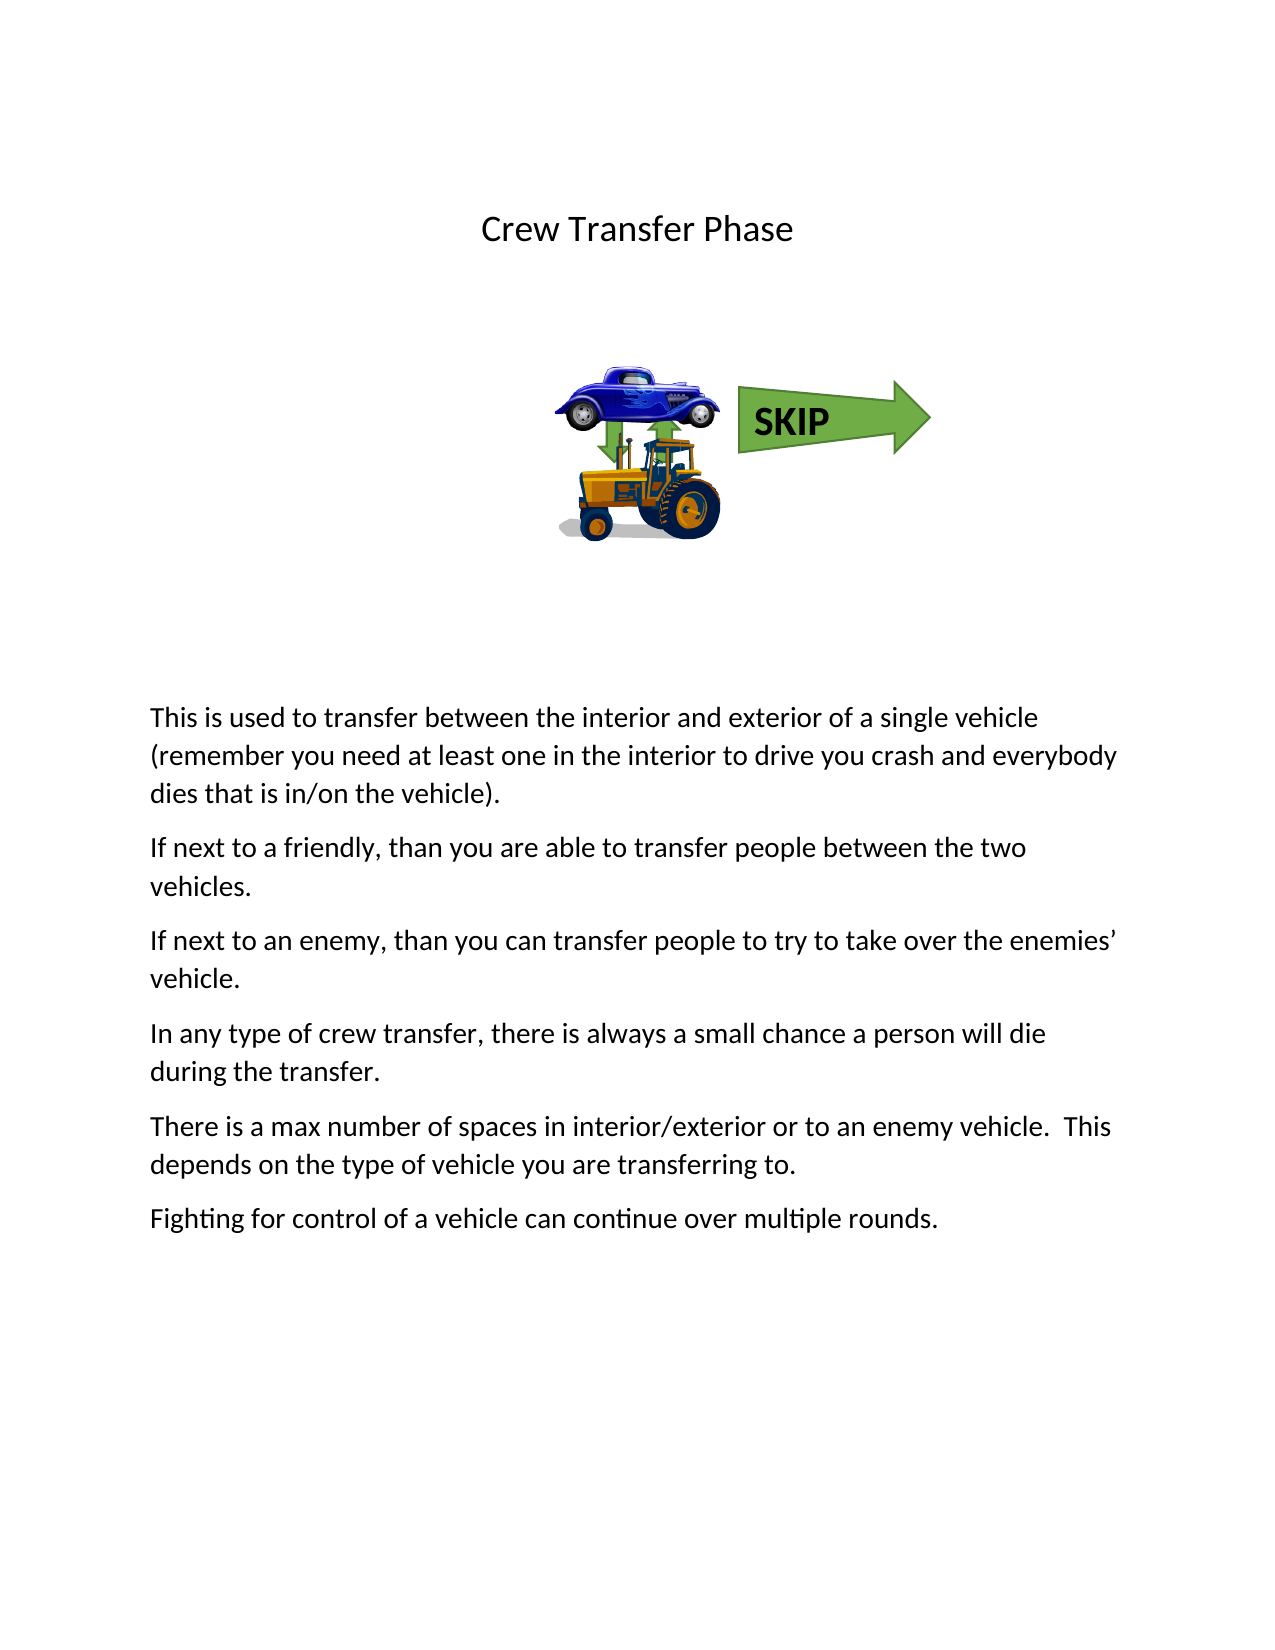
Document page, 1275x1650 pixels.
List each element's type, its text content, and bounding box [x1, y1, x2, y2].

text Fighting for control of a vehicle can continue over multiple rounds. [150, 1200, 1125, 1236]
text In any type of crew transfer, there is always a small chance a person will die during the transfer. [150, 1015, 1125, 1089]
text There is a max number of spaces in interior/exterior or to an enemy vehicle. This depends on the type of vehicle you are transferring to. [150, 1108, 1125, 1181]
text This is used to transfer between the interior and exterior of a single vehicle (remember you need at least one in the interior to drive you crash and everybody dies that is in/on the vehicle). [150, 699, 1125, 811]
text Crew Transfer Phase [150, 205, 1125, 251]
text If next to a friendly, than you are able to transfer people between the two vehicles. [150, 829, 1125, 903]
text If next to an enemy, than you can transfer people to try to take over the enemies’ vehicle. [150, 922, 1125, 996]
